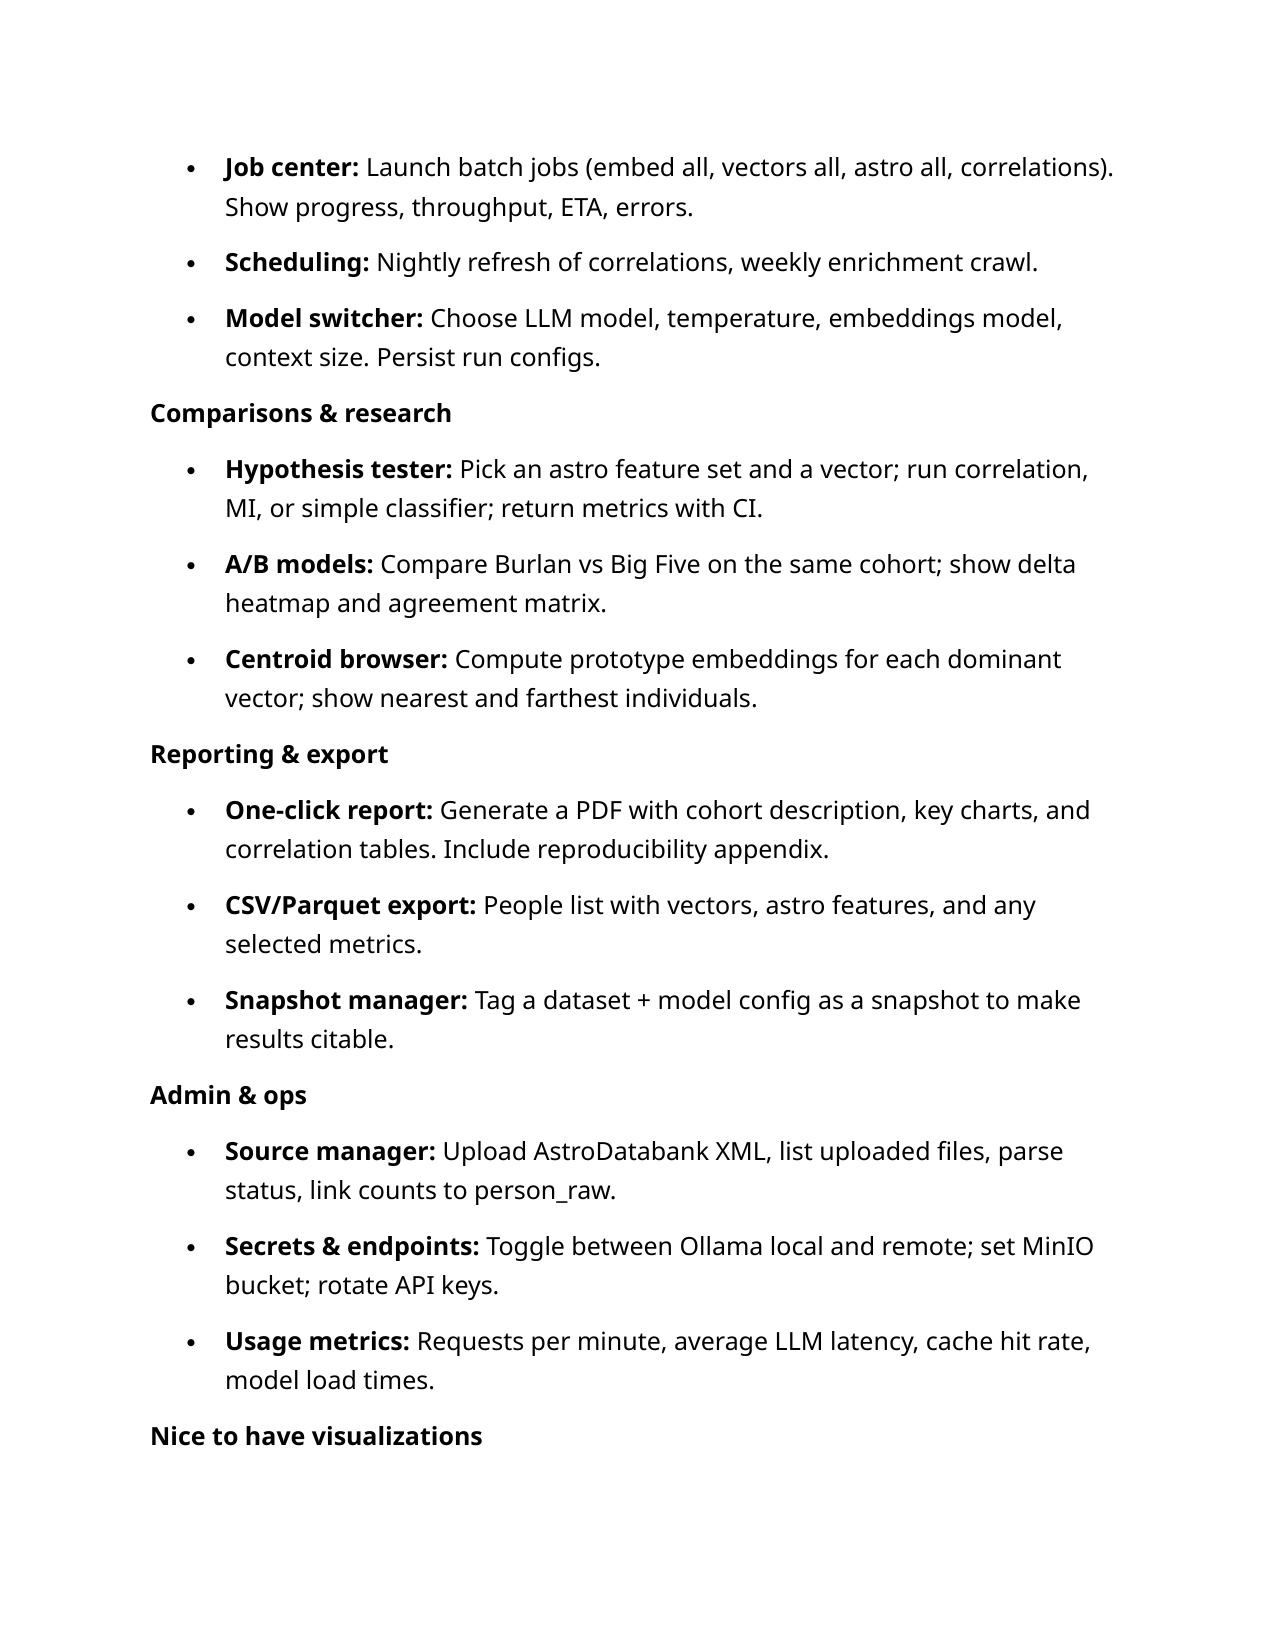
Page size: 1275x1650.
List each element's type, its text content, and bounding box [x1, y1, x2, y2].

list Hypothesis tester: Pick an astro feature set and a vector; run correlation, MI, or simple classifier; return metrics with CI. [187, 452, 1125, 525]
list A/B models: Compare Burlan vs Big Five on the same cohort; show delta heatmap and agreement matrix. [187, 547, 1125, 620]
list One-click report: Generate a PDF with cohort description, key charts, and correlation tables. Include reproducibility appendix. [187, 792, 1125, 866]
list Centroid browser: Compute prototype embeddings for each dominant vector; show nearest and farthest individuals. [187, 642, 1125, 715]
list Secrets & endpoints: Toggle between Ollama local and remote; set MinIO bucket; rotate API keys. [187, 1228, 1125, 1302]
list CSV/Parquet export: People list with vectors, astro features, and any selected metrics. [187, 887, 1125, 961]
list Usage metrics: Requests per minute, average LLM latency, cache hit rate, model load times. [187, 1323, 1125, 1397]
list Job center: Launch batch jobs (embed all, vectors all, astro all, correlations). Show progress, throughput, ETA, errors. [187, 150, 1125, 223]
list Snapshot manager: Tag a dataset + model config as a snapshot to make results citable. [187, 982, 1125, 1056]
list Source manager: Upload AstroDatabank XML, list uploaded files, parse status, link counts to person_raw. [187, 1133, 1125, 1207]
list Scheduling: Nightly refresh of correlations, weekly enrichment crawl. [187, 245, 1125, 279]
text Comparisons & research [150, 396, 1125, 430]
text Reporting & export [150, 737, 1125, 771]
list Model switcher: Choose LLM model, temperature, embeddings model, context size. Persist run configs. [187, 301, 1125, 374]
text Admin & ops [150, 1077, 1125, 1112]
text Nice to have visualizations [150, 1418, 1125, 1452]
